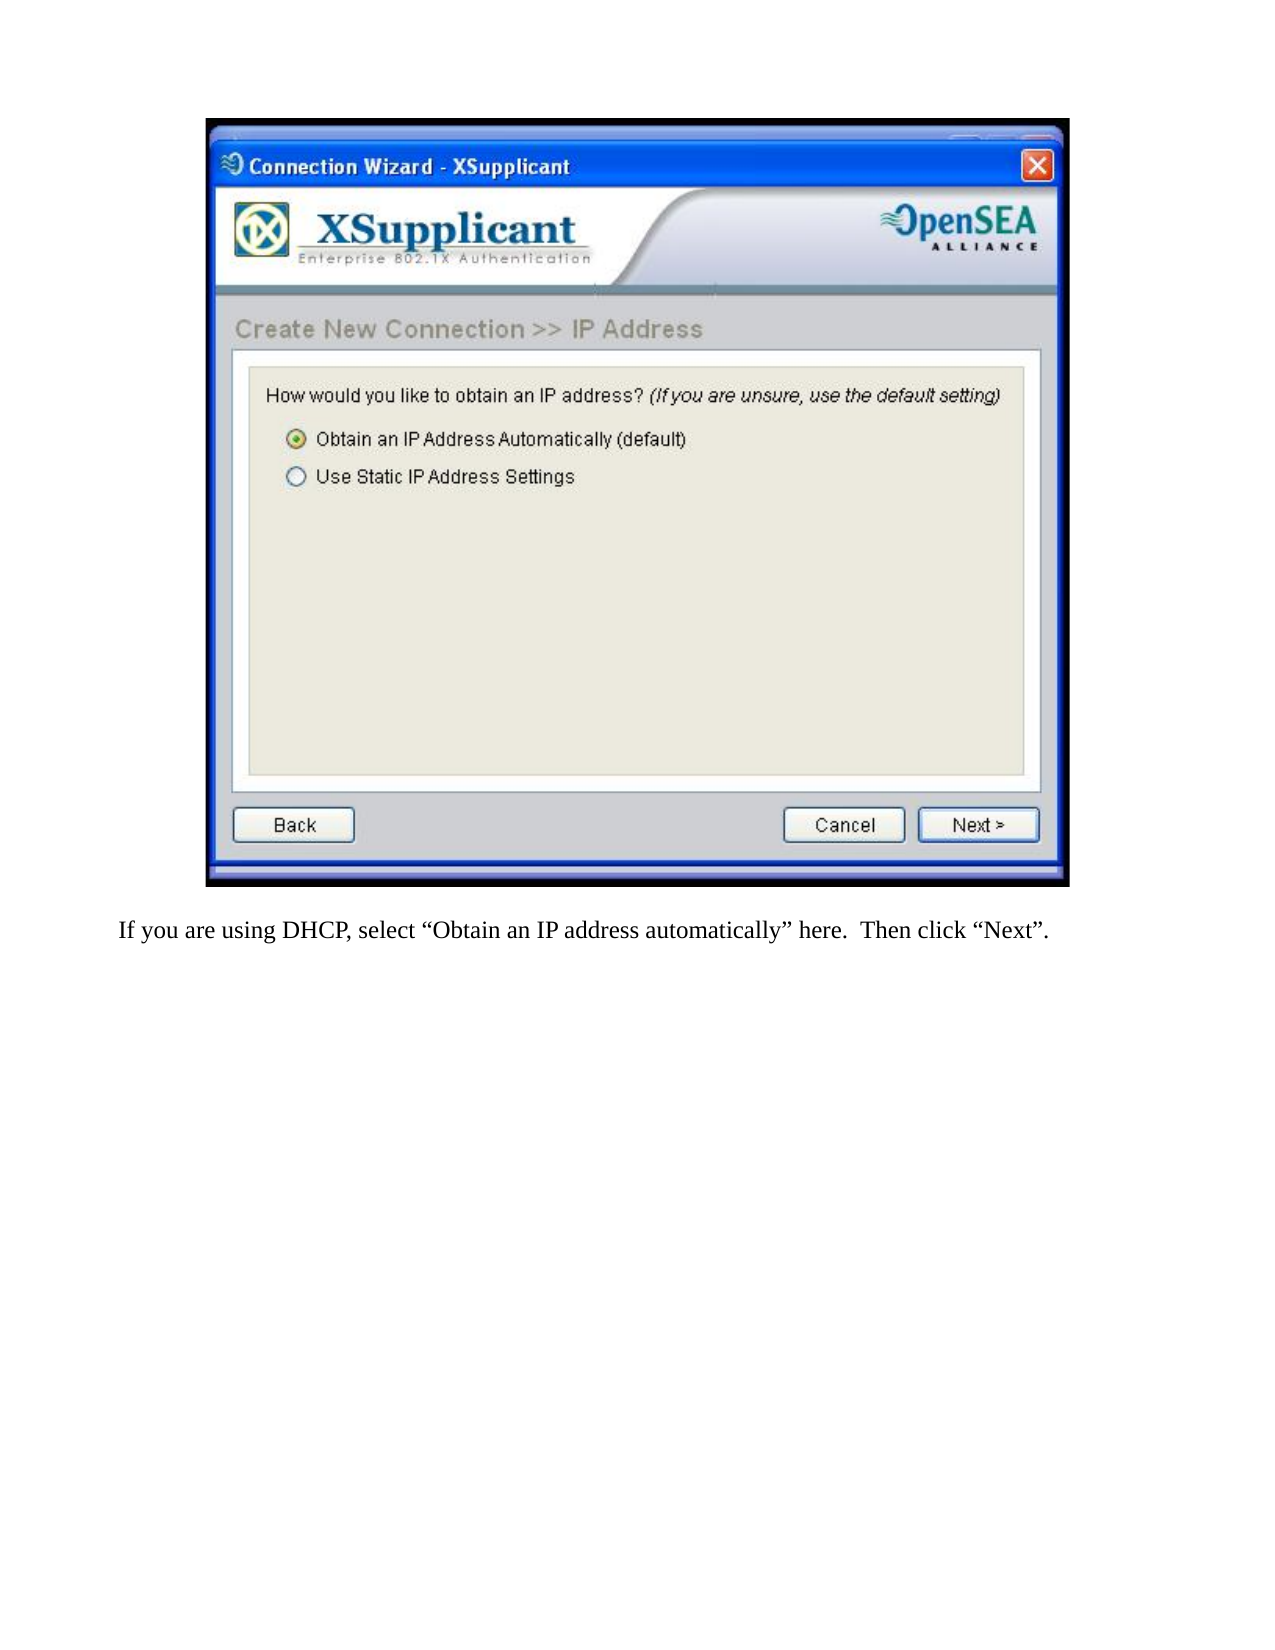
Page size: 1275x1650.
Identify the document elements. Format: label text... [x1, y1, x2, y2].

text If you are using DHCP, select “Obtain an IP address automatically” here. Then click “Next”. [118, 916, 1157, 944]
picture [205, 118, 1070, 887]
